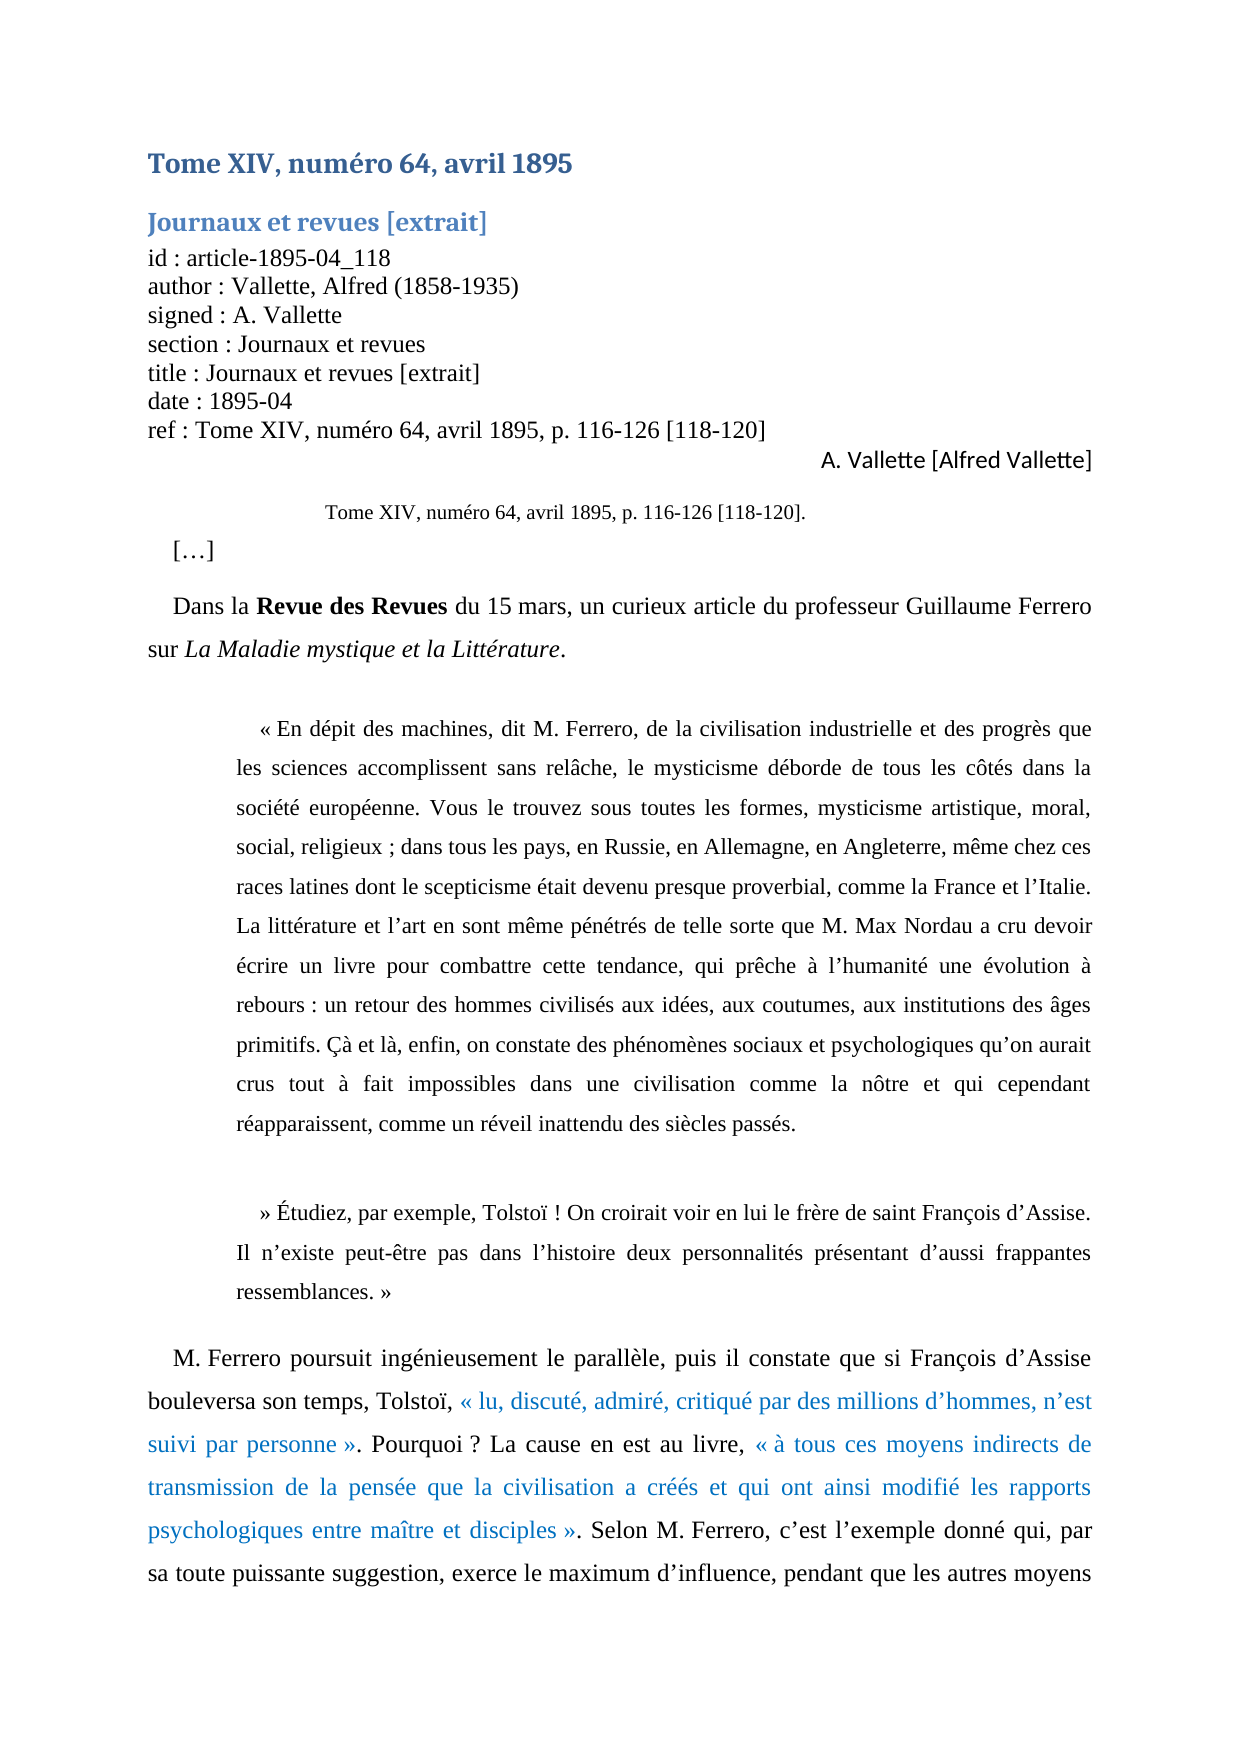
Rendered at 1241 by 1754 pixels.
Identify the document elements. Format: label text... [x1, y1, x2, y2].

text id : article-1895-04_118 [148, 243, 1093, 271]
text section : Journaux et revues [148, 329, 1093, 358]
text date : 1895-04 [148, 386, 1093, 415]
subtitle Journaux et revues [extrait] [148, 207, 1093, 238]
text author : Vallette, Alfred (1858-1935) [148, 271, 1093, 300]
text title : Journaux et revues [extrait] [148, 358, 1093, 386]
text signed : A. Vallette [148, 300, 1093, 329]
text « En dépit des machines, dit M. Ferrero, de la civilisation industrielle et des progrès que les sciences accomplissent sans relâche, le mysticisme déborde de tous les côtés dans la société européenne. Vous le trouvez sous toutes les formes, mysticisme artistique, moral, social, religieux ; dans tous les pays, en Russie, en Allemagne, en Angleterre, même chez ces races latines dont le scepticisme était devenu presque proverbial, comme la France et l’Italie. La littérature et l’art en sont même pénétrés de telle sorte que M. Max Nordau a cru devoir écrire un livre pour combattre cette tendance, qui prêche à l’humanité une évolution à rebours : un retour des hommes civilisés aux idées, aux coutumes, aux institutions des âges primitifs. Çà et là, enfin, on constate des phénomènes sociaux et psychologiques qu’on aurait crus tout à fait impossibles dans une civilisation comme la nôtre et qui cependant réapparaissent, comme un réveil inattendu des siècles passés. [236, 715, 1093, 1136]
subtitle Tome XIV, numéro 64, avril 1895 [148, 148, 1093, 181]
text A. Vallette [Alfred Vallette] [148, 444, 1093, 474]
text Tome XIV, numéro 64, avril 1895, p. 116-126 [118-120]. [325, 500, 1093, 524]
text […] [148, 536, 1093, 564]
text M. Ferrero poursuit ingénieusement le parallèle, puis il constate que si François d’Assise bouleversa son temps, Tolstoï, « lu, discuté, admiré, critiqué par des millions d’hommes, n’est suivi par personne ». Pourquoi ? La cause en est au livre, « à tous ces moyens indirects de transmission de la pensée que la civilisation a créés et qui ont ainsi modifié les rapports psychologiques entre maître et disciples ». Selon M. Ferrero, c’est l’exemple donné qui, par sa toute puissante suggestion, exerce le maximum d’influence, pendant que les autres moyens [148, 1343, 1093, 1587]
text Dans la Revue des Revues du 15 mars, un curieux article du professeur Guillaume Ferrero sur La Maladie mystique et la Littérature. [148, 591, 1093, 663]
text ref : Tome XIV, numéro 64, avril 1895, p. 116-126 [118-120] [148, 415, 1093, 444]
text » Étudiez, par exemple, Tolstoï ! On croirait voir en lui le frère de saint François d’Assise. Il n’existe peut-être pas dans l’histoire deux personnalités présentant d’aussi frappantes ressemblances. » [236, 1199, 1093, 1304]
